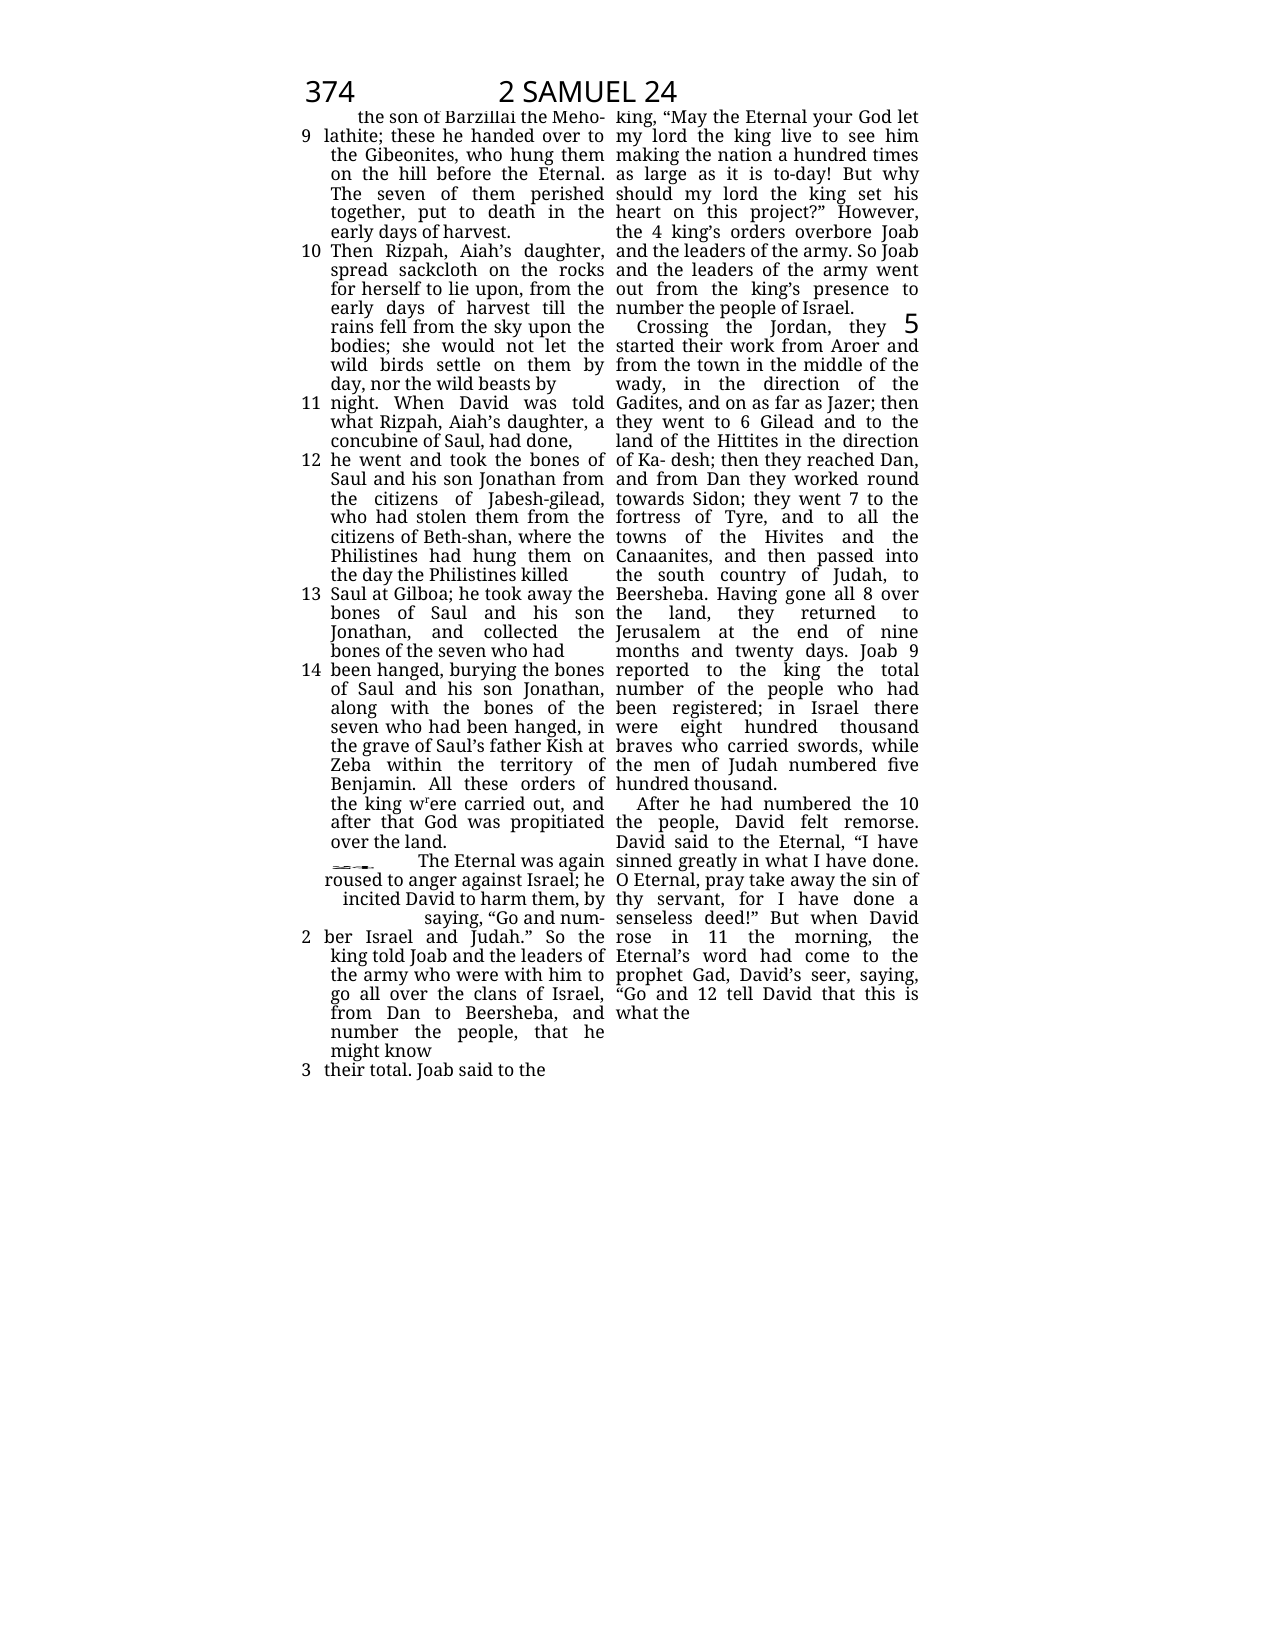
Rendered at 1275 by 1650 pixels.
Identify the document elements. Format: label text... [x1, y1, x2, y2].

text king, “May the Eternal your God let my lord the king live to see him making the nation a hundred times as large as it is to-day! But why should my lord the king set his heart on this project?” However, the 4 king’s orders overbore Joab and the leaders of the army. So Joab and the leaders of the army went out from the king’s presence to number the people of Israel. [616, 108, 919, 318]
list ber Israel and Judah.” So the king told Joab and the leaders of the army who were with him to go all over the clans of Israel, from Dan to Beersheba, and number the people, that he might know [301, 928, 605, 1062]
text Crossing the Jordan, they 5 started their work from Aroer and from the town in the mid­dle of the wady, in the direc­tion of the Gadites, and on as far as Jazer; then they went to 6 Gilead and to the land of the Hittites in the direction of Ka- desh; then they reached Dan, and from Dan they worked round towards Sidon; they went 7 to the fortress of Tyre, and to all the towns of the Hivites and the Canaanites, and then passed into the south country of Judah, to Beersheba. Having gone all 8 over the land, they returned to Jerusalem at the end of nine months and twenty days. Joab 9 reported to the king the total number of the people who had been registered; in Israel there were eight hundred thousand braves who carried swords, while the men of Judah numbered five hundred thousand. [616, 318, 919, 795]
list lathite; these he handed over to the Gibeonites, who hung them on the hill before the Eter­nal. The seven of them perished together, put to death in the early days of harvest. [301, 127, 605, 242]
text the son of Barzillai the Meho- [301, 108, 605, 127]
list Saul at Gilboa; he took away the bones of Saul and his son Jonathan, and collected the bones of the seven who had [301, 585, 605, 661]
list their total. Joab said to the [301, 1062, 605, 1081]
list Then Rizpah, Aiah’s daughter, spread sackcloth on the rocks for herself to lie upon, from the early days of harvest till the rains fell from the sky upon the bodies; she would not let the wild birds settle on them by day, nor the wild beasts by [301, 242, 605, 394]
text After he had numbered the 10 the people, David felt remorse. David said to the Eternal, “I have sinned greatly in what I have done. O Eternal, pray take away the sin of thy servant, for I have done a senseless deed!” But when David rose in 11 the morning, the Eternal’s word had come to the prophet Gad, David’s seer, saying, “Go and 12 tell David that this is what the [616, 795, 919, 1023]
text The Eternal was again roused to anger against Israel; he incited David to harm them, by saying, “Go and num- [301, 852, 605, 928]
list been hanged, burying the bones of Saul and his son Jonathan, along with the bones of the seven who had been hanged, in the grave of Saul’s father Kish at Zeba within the territory of Benjamin. All these orders of the king wrere carried out, and after that God was propitiated over the land. [301, 661, 605, 852]
list night. When David was told what Rizpah, Aiah’s daughter, a concubine of Saul, had done, [301, 394, 605, 452]
list he went and took the bones of Saul and his son Jonathan from the citizens of Jabesh-gilead, who had stolen them from the citizens of Beth-shan, where the Philistines had hung them on the day the Philistines killed [301, 452, 605, 585]
